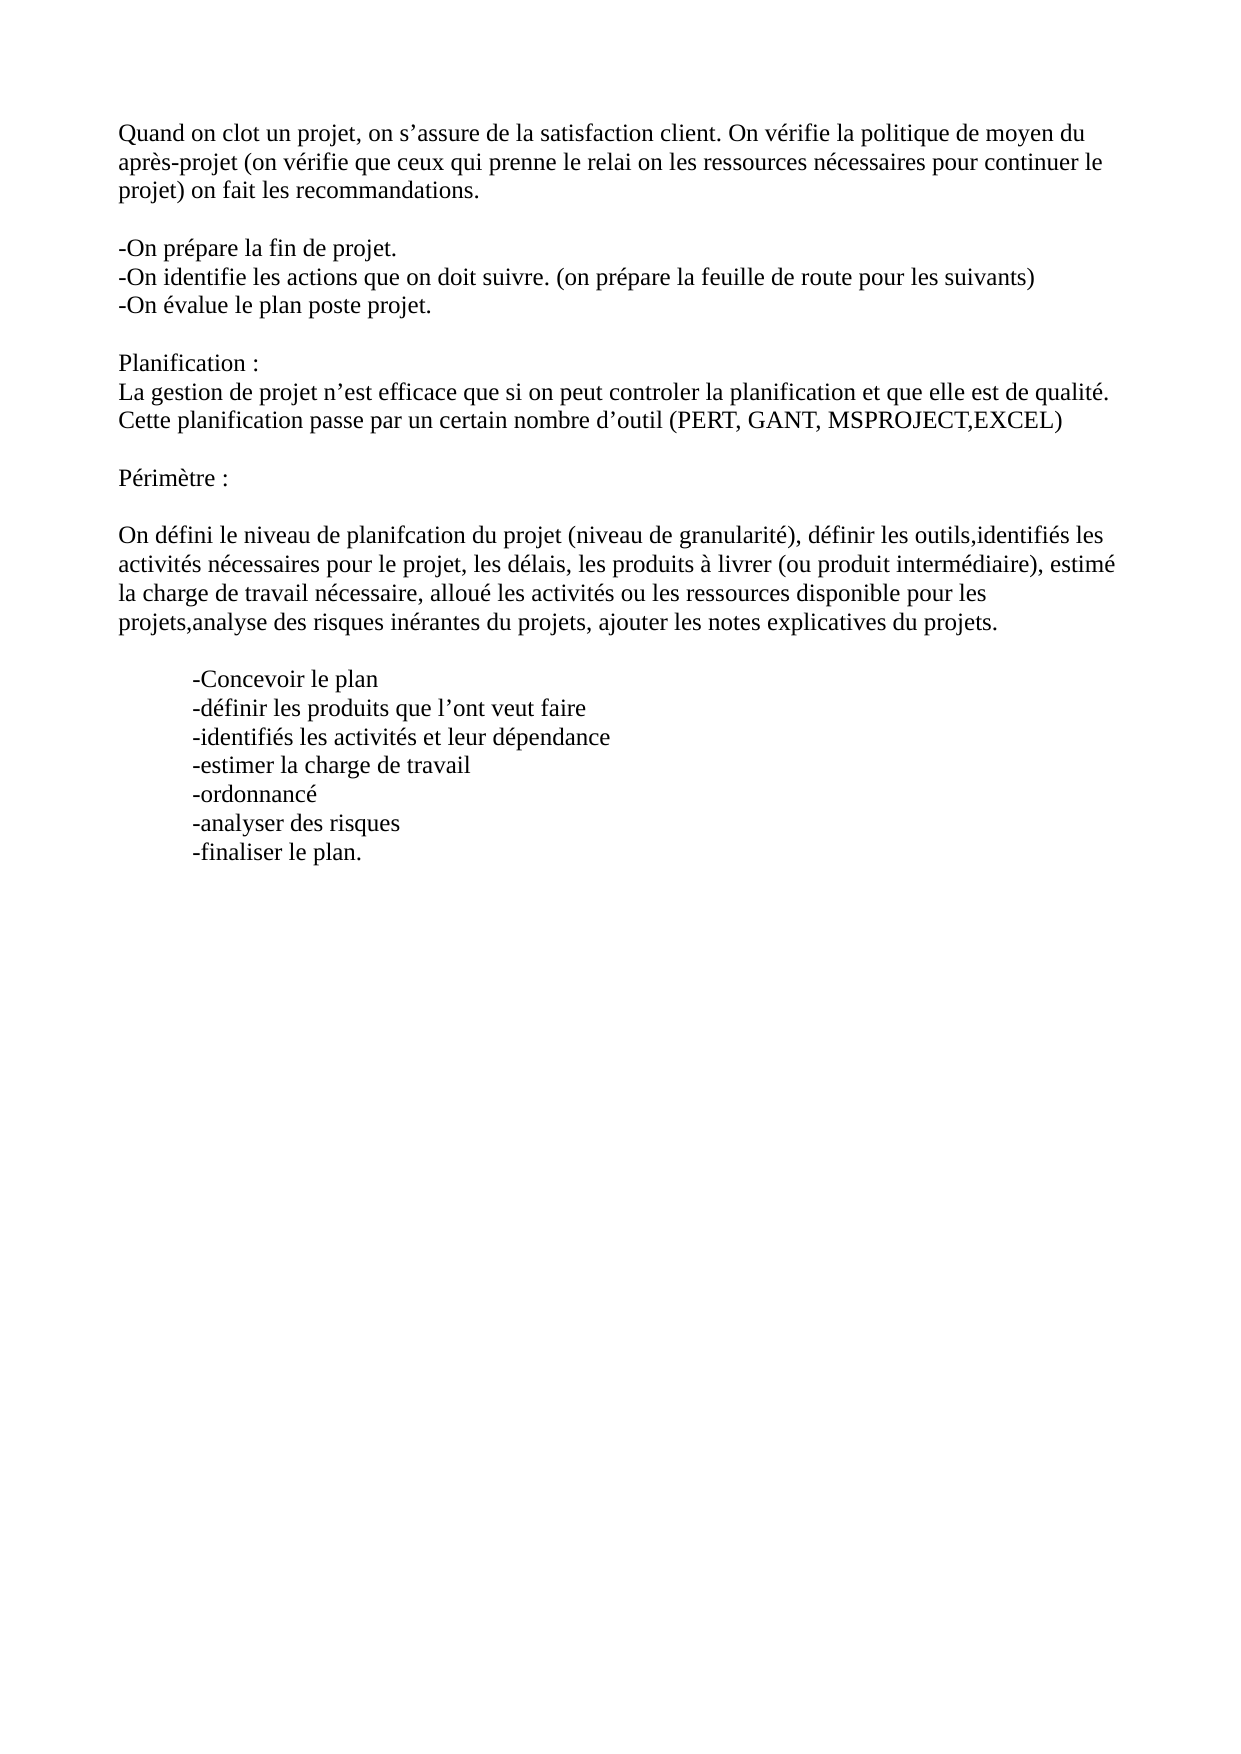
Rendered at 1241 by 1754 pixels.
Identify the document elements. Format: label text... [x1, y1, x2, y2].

text -estimer la charge de travail [118, 751, 1122, 779]
text La gestion de projet n’est efficace que si on peut controler la planification et que elle est de qualité. [118, 377, 1122, 406]
text -Concevoir le plan [118, 664, 1122, 693]
text -analyser des risques [118, 808, 1122, 837]
text Planification : [118, 348, 1122, 377]
text -ordonnancé [118, 779, 1122, 808]
text Périmètre : [118, 463, 1122, 492]
text Cette planification passe par un certain nombre d’outil (PERT, GANT, MSPROJECT,EXCEL) [118, 406, 1122, 434]
text -définir les produits que l’ont veut faire [118, 693, 1122, 722]
text -On identifie les actions que on doit suivre. (on prépare la feuille de route pour les suivants) [118, 262, 1122, 291]
text Quand on clot un projet, on s’assure de la satisfaction client. On vérifie la politique de moyen du après-projet (on vérifie que ceux qui prenne le relai on les ressources nécessaires pour continuer le projet) on fait les recommandations. [118, 118, 1122, 204]
text -identifiés les activités et leur dépendance [118, 722, 1122, 751]
text -On évalue le plan poste projet. [118, 291, 1122, 319]
text -finaliser le plan. [118, 837, 1122, 866]
text On défini le niveau de planifcation du projet (niveau de granularité), définir les outils,identifiés les activités nécessaires pour le projet, les délais, les produits à livrer (ou produit intermédiaire), estimé la charge de travail nécessaire, alloué les activités ou les ressources disponible pour les projets,analyse des risques inérantes du projets, ajouter les notes explicatives du projets. [118, 521, 1122, 636]
text -On prépare la fin de projet. [118, 233, 1122, 262]
